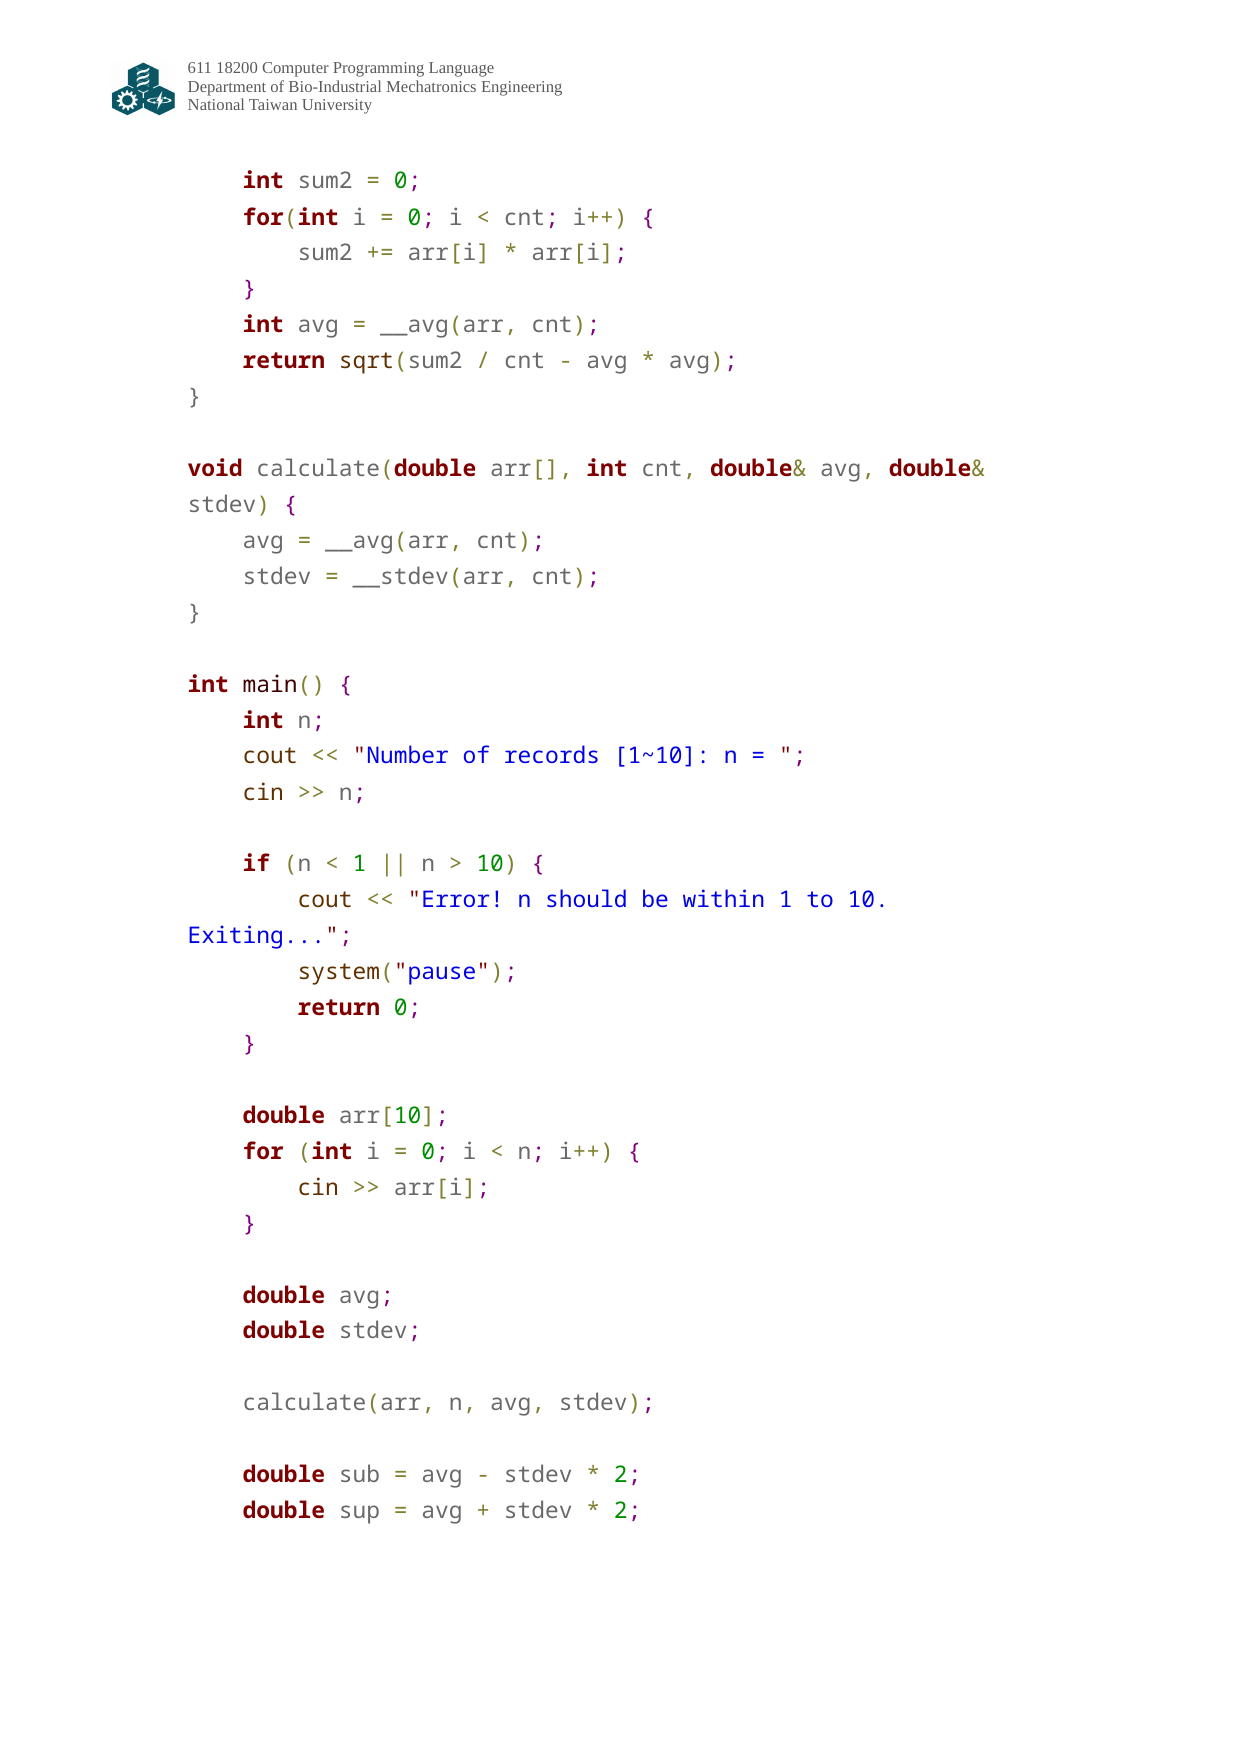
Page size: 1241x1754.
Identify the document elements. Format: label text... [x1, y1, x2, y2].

text double stdev; [187, 1314, 1053, 1346]
text int n; [187, 703, 1053, 735]
text double arr[10]; [187, 1099, 1053, 1130]
text } [187, 596, 1053, 627]
text for(int i = 0; i < cnt; i++) { [187, 200, 1053, 232]
text sum2 += arr[i] * arr[i]; [187, 236, 1053, 268]
text cin >> arr[i]; [187, 1171, 1053, 1202]
text int main() { [187, 668, 1053, 699]
text system("pause"); [187, 955, 1053, 986]
text if (n < 1 || n > 10) { [187, 847, 1053, 878]
text int sum2 = 0; [187, 164, 1053, 196]
text return sqrt(sum2 / cnt - avg * avg); [187, 344, 1053, 375]
text avg = __avg(arr, cnt); [187, 524, 1053, 555]
text } [187, 272, 1053, 303]
text for (int i = 0; i < n; i++) { [187, 1135, 1053, 1166]
text double avg; [187, 1278, 1053, 1310]
text calculate(arr, n, avg, stdev); [187, 1386, 1053, 1418]
text } [187, 1207, 1053, 1238]
text } [187, 380, 1053, 411]
text cin >> n; [187, 775, 1053, 807]
text } [187, 1027, 1053, 1058]
text return 0; [187, 991, 1053, 1022]
text stdev = __stdev(arr, cnt); [187, 560, 1053, 591]
text void calculate(double arr[], int cnt, double& avg, double& stdev) { [187, 452, 1053, 519]
text double sup = avg + stdev * 2; [187, 1494, 1053, 1525]
text double sub = avg - stdev * 2; [187, 1458, 1053, 1489]
text cout << "Error! n should be within 1 to 10. Exiting..."; [187, 883, 1053, 950]
text int avg = __avg(arr, cnt); [187, 308, 1053, 339]
text cout << "Number of records [1~10]: n = "; [187, 739, 1053, 771]
